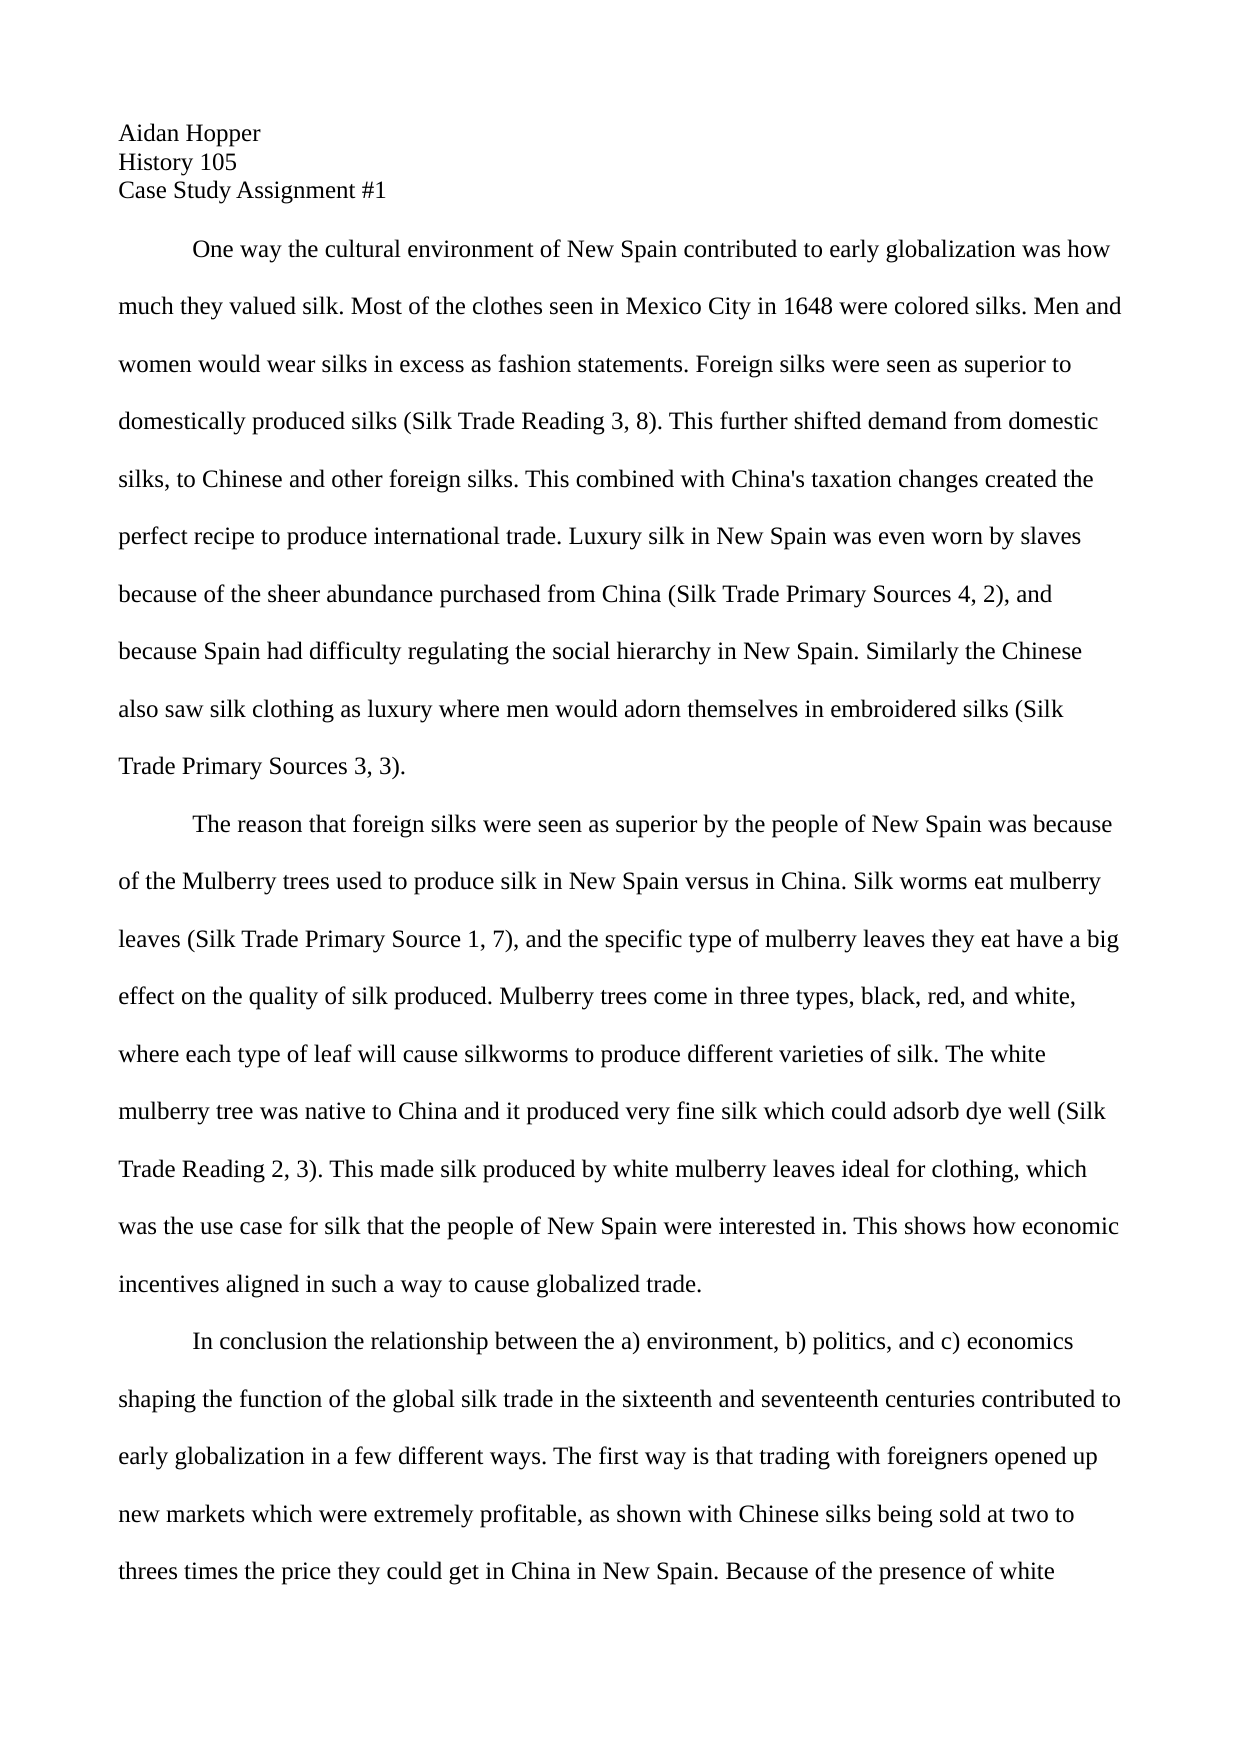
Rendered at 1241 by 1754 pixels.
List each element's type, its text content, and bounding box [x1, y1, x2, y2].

text In conclusion the relationship between the a) environment, b) politics, and c) economics shaping the function of the global silk trade in the sixteenth and seventeenth centuries contributed to early globalization in a few different ways. The first way is that trading with foreigners opened up new markets which were extremely profitable, as shown with Chinese silks being sold at two to threes times the price they could get in China in New Spain. Because of the presence of white [118, 1326, 1122, 1585]
text One way the cultural environment of New Spain contributed to early globalization was how much they valued silk. Most of the clothes seen in Mexico City in 1648 were colored silks. Men and women would wear silks in excess as fashion statements. Foreign silks were seen as superior to domestically produced silks (Silk Trade Reading 3, 8). This further shifted demand from domestic silks, to Chinese and other foreign silks. This combined with China's taxation changes created the perfect recipe to produce international trade. Luxury silk in New Spain was even worn by slaves because of the sheer abundance purchased from China (Silk Trade Primary Sources 4, 2), and because Spain had difficulty regulating the social hierarchy in New Spain. Similarly the Chinese also saw silk clothing as luxury where men would adorn themselves in embroidered silks (Silk Trade Primary Sources 3, 3). [118, 234, 1122, 780]
text The reason that foreign silks were seen as superior by the people of New Spain was because of the Mulberry trees used to produce silk in New Spain versus in China. Silk worms eat mulberry leaves (Silk Trade Primary Source 1, 7), and the specific type of mulberry leaves they eat have a big effect on the quality of silk produced. Mulberry trees come in three types, black, red, and white, where each type of leaf will cause silkworms to produce different varieties of silk. The white mulberry tree was native to China and it produced very fine silk which could adsorb dye well (Silk Trade Reading 2, 3). This made silk produced by white mulberry leaves ideal for clothing, which was the use case for silk that the people of New Spain were interested in. This shows how economic incentives aligned in such a way to cause globalized trade. [118, 809, 1122, 1298]
